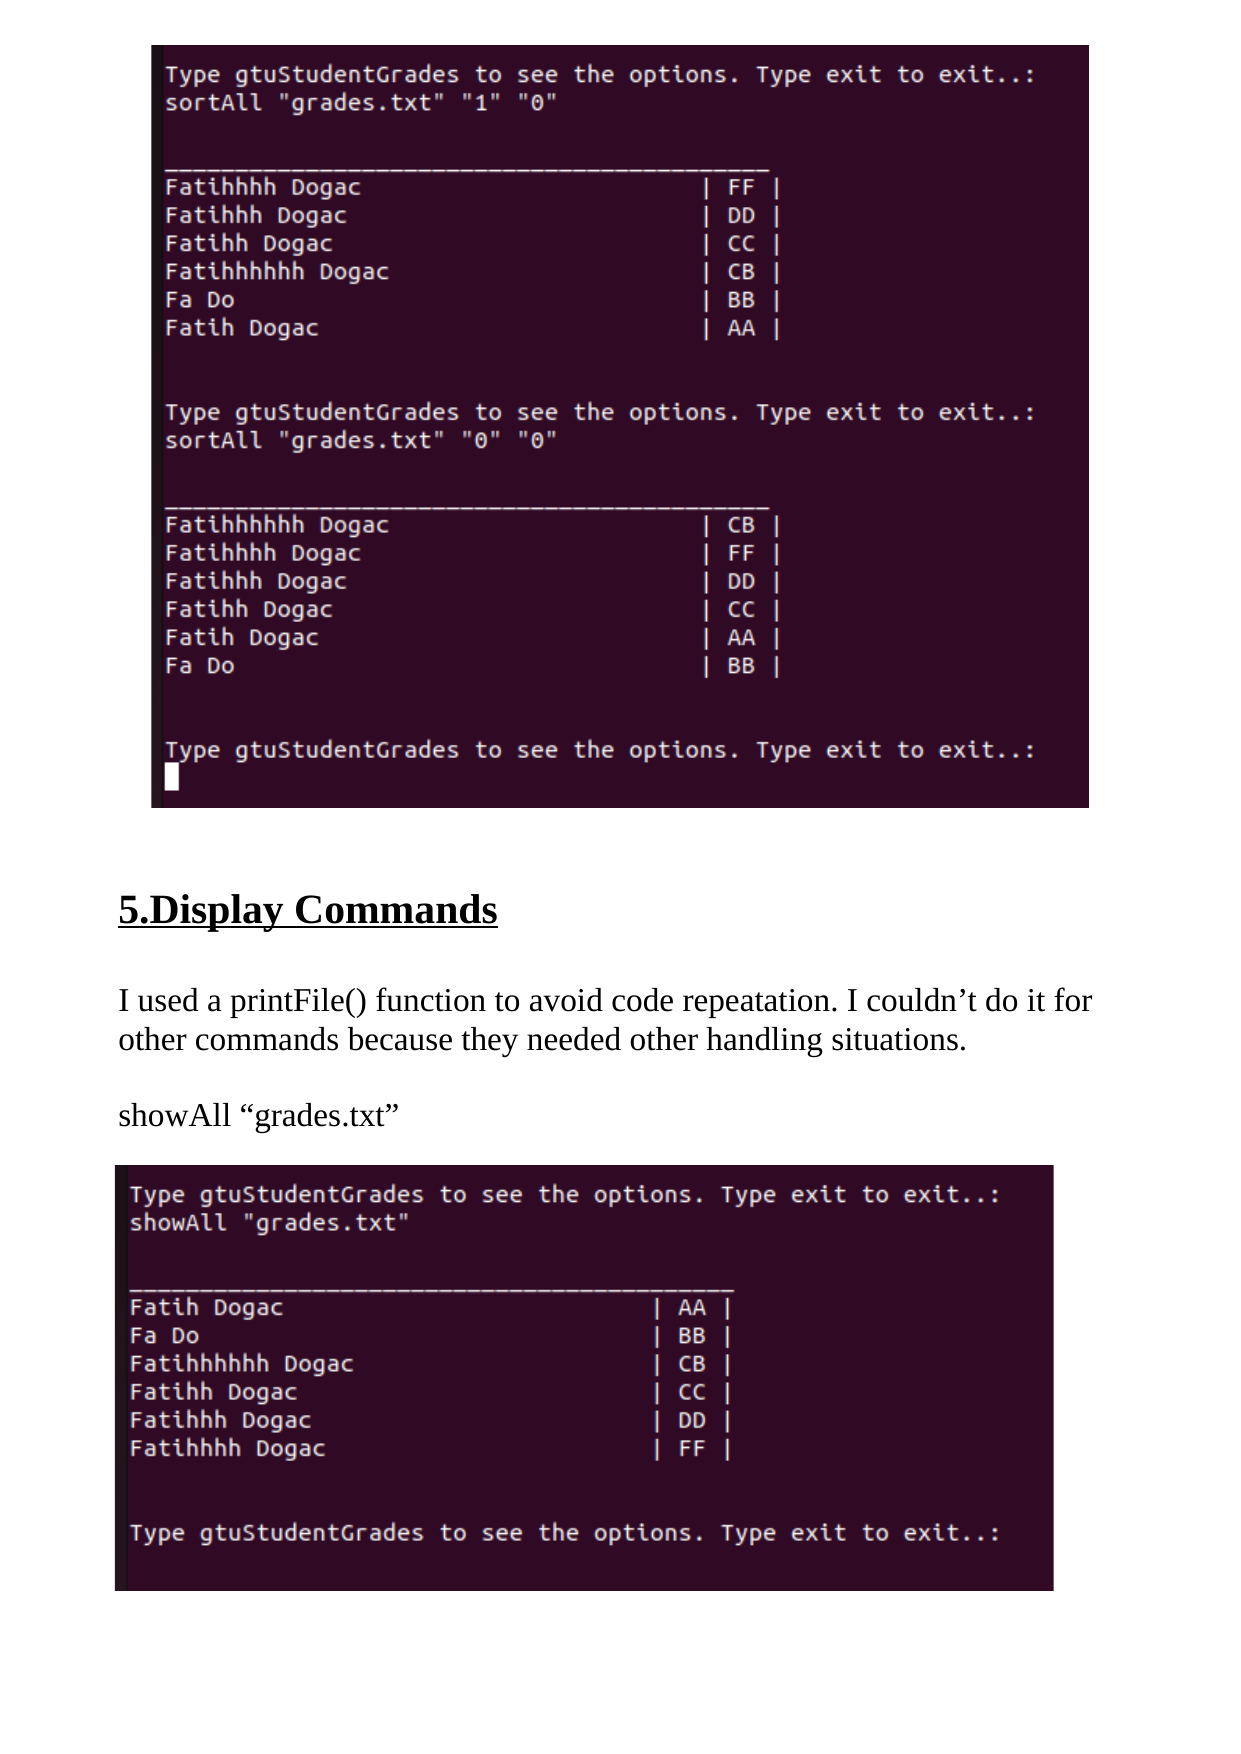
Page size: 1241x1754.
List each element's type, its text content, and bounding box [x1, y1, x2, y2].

text showAll “grades.txt” [118, 1096, 1122, 1134]
picture [151, 45, 1089, 808]
text I used a printFile() function to avoid code repeatation. I couldn’t do it for other commands because they needed other handling situations. [118, 981, 1122, 1057]
picture [114, 1165, 1054, 1591]
text 5.Display Commands [118, 885, 1122, 933]
